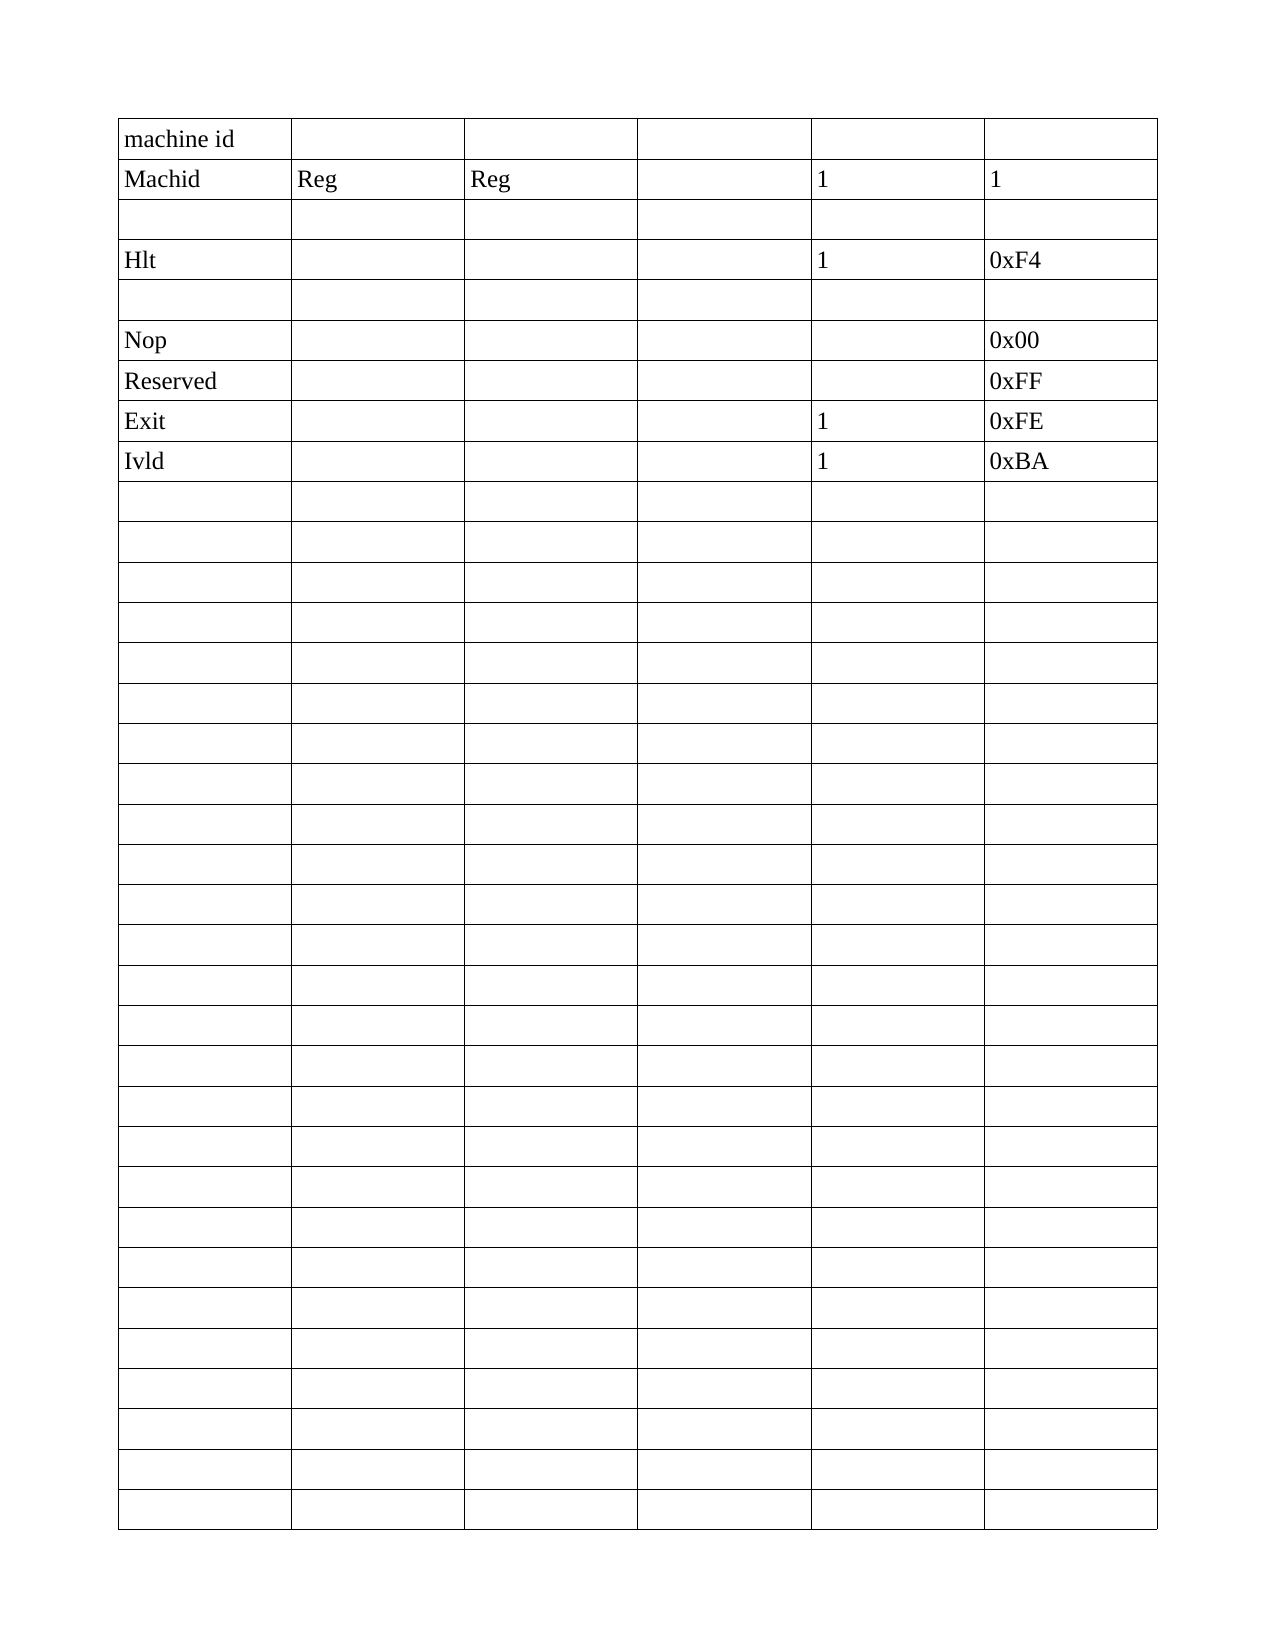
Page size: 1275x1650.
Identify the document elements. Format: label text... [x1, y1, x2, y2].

table_cell [812, 200, 984, 239]
table_cell Hlt [119, 240, 291, 279]
table_cell machine id [119, 119, 291, 158]
table_cell [292, 1490, 464, 1529]
table_cell [292, 764, 464, 803]
table_cell [465, 280, 637, 320]
table_cell [292, 805, 464, 844]
table_cell [465, 1208, 637, 1247]
table_cell [812, 1450, 984, 1489]
table_cell [812, 643, 984, 682]
table_cell [985, 885, 1157, 924]
table_cell [638, 321, 811, 360]
table_cell 1 [812, 160, 984, 199]
table_cell Ivld [119, 442, 291, 481]
table_cell [638, 361, 811, 400]
table_cell [985, 1167, 1157, 1207]
table_cell [465, 482, 637, 521]
table_cell 0xFF [985, 361, 1157, 400]
table_cell [292, 442, 464, 481]
table_cell [638, 160, 811, 199]
table_cell [119, 885, 291, 924]
table_cell [465, 925, 637, 965]
table_cell Reg [465, 160, 637, 199]
table_cell [812, 321, 984, 360]
table_cell [812, 1087, 984, 1126]
table_cell [119, 1450, 291, 1489]
table_cell [465, 684, 637, 723]
table_cell 0xBA [985, 442, 1157, 481]
table_cell [292, 603, 464, 642]
table_cell [292, 482, 464, 521]
table_cell [465, 1369, 637, 1408]
table_cell [812, 764, 984, 803]
table_cell -- [985, 119, 1157, 158]
table_cell [638, 1450, 811, 1489]
table_cell [985, 1208, 1157, 1247]
table_cell [985, 1409, 1157, 1448]
table_cell [465, 1127, 637, 1166]
table_cell 0xFE [985, 401, 1157, 441]
table_cell [465, 200, 637, 239]
table_cell [985, 280, 1157, 320]
table_cell [812, 925, 984, 965]
table_cell [985, 1248, 1157, 1287]
table_cell [985, 1127, 1157, 1166]
table_cell [292, 684, 464, 723]
table_cell [985, 1369, 1157, 1408]
table_cell [638, 1208, 811, 1247]
table_cell [812, 361, 984, 400]
table_cell [119, 684, 291, 723]
table_cell [812, 1167, 984, 1207]
table_cell [119, 1409, 291, 1448]
table_cell [465, 1046, 637, 1086]
table_cell [985, 482, 1157, 521]
table_cell [465, 885, 637, 924]
table_cell [292, 845, 464, 884]
table_cell [119, 1288, 291, 1327]
table_cell 0x00 [985, 321, 1157, 360]
table_cell [812, 1288, 984, 1327]
table_cell [985, 805, 1157, 844]
table_cell [638, 764, 811, 803]
table_cell 1 [812, 401, 984, 441]
table_cell [812, 1248, 984, 1287]
table_cell [119, 522, 291, 562]
table_cell [985, 643, 1157, 682]
table_cell [985, 1006, 1157, 1045]
table_cell [638, 724, 811, 763]
table_cell [985, 1046, 1157, 1086]
table_cell [638, 482, 811, 521]
table_cell [812, 885, 984, 924]
table_cell [119, 966, 291, 1005]
table_cell [465, 764, 637, 803]
table_cell [292, 1127, 464, 1166]
table_cell [465, 805, 637, 844]
table_cell [638, 1127, 811, 1166]
table_cell [465, 442, 637, 481]
table_cell [812, 1127, 984, 1166]
table_cell [985, 925, 1157, 965]
table_cell [638, 643, 811, 682]
table_cell [119, 603, 291, 642]
table_cell [292, 1329, 464, 1368]
table_cell [985, 845, 1157, 884]
table_cell [292, 724, 464, 763]
table_cell [985, 724, 1157, 763]
table_cell [638, 1248, 811, 1287]
table_cell 1 [985, 160, 1157, 199]
table_cell [292, 1046, 464, 1086]
table_cell [292, 361, 464, 400]
table_cell Reserved [119, 361, 291, 400]
table_cell [292, 885, 464, 924]
table_cell [465, 321, 637, 360]
table_cell [638, 1490, 811, 1529]
table_cell [985, 764, 1157, 803]
table_cell [812, 845, 984, 884]
table_cell [638, 684, 811, 723]
table_cell -- [812, 119, 984, 158]
table_cell [812, 1369, 984, 1408]
table_cell [465, 966, 637, 1005]
table_cell [638, 200, 811, 239]
table_cell [812, 1208, 984, 1247]
table_cell [465, 845, 637, 884]
table_cell [985, 200, 1157, 239]
table_cell [812, 482, 984, 521]
table_cell [812, 724, 984, 763]
table_cell [985, 563, 1157, 602]
table_cell [119, 563, 291, 602]
table_cell [638, 1288, 811, 1327]
table_cell [119, 482, 291, 521]
table_cell [638, 1046, 811, 1086]
table_cell [119, 845, 291, 884]
table_cell [638, 522, 811, 562]
table_cell [638, 805, 811, 844]
table_cell [812, 966, 984, 1005]
table_cell [812, 603, 984, 642]
table_cell [292, 1409, 464, 1448]
table_cell [812, 1409, 984, 1448]
table_cell [292, 1006, 464, 1045]
table_cell [292, 966, 464, 1005]
table_cell [292, 1288, 464, 1327]
table_cell [638, 1369, 811, 1408]
table_cell [465, 401, 637, 441]
table_cell [465, 643, 637, 682]
table_cell [812, 1006, 984, 1045]
table_cell [465, 1167, 637, 1207]
table_cell Machid [119, 160, 291, 199]
table_cell [119, 1006, 291, 1045]
table_cell [292, 1167, 464, 1207]
table_cell [465, 1248, 637, 1287]
table_cell [119, 1167, 291, 1207]
table_cell 0xF4 [985, 240, 1157, 279]
table_cell [638, 442, 811, 481]
table_cell [465, 119, 637, 158]
table_cell [119, 1087, 291, 1126]
table_cell [292, 1369, 464, 1408]
table_cell [292, 321, 464, 360]
table_cell [465, 1087, 637, 1126]
table_cell [119, 764, 291, 803]
table_cell [812, 1329, 984, 1368]
table_cell [119, 280, 291, 320]
table_cell [292, 1208, 464, 1247]
table_cell [292, 522, 464, 562]
table_cell [638, 119, 811, 158]
table_cell [465, 522, 637, 562]
table_cell [465, 1288, 637, 1327]
table_cell [292, 1450, 464, 1489]
table_cell [812, 684, 984, 723]
table_cell [119, 925, 291, 965]
table_cell [465, 1409, 637, 1448]
table_cell [119, 1490, 291, 1529]
table_cell [985, 1490, 1157, 1529]
table_cell [638, 1329, 811, 1368]
table_cell [465, 1006, 637, 1045]
table_cell [119, 643, 291, 682]
table_cell [292, 280, 464, 320]
table_cell [119, 1046, 291, 1086]
table_cell [638, 401, 811, 441]
table_cell [292, 925, 464, 965]
table_cell [119, 1369, 291, 1408]
table_cell Reg [292, 160, 464, 199]
table_cell [119, 1248, 291, 1287]
table_cell [638, 240, 811, 279]
table_cell 1 [812, 240, 984, 279]
table_cell [638, 1087, 811, 1126]
table_cell [985, 522, 1157, 562]
table_cell [465, 1490, 637, 1529]
table_cell [465, 563, 637, 602]
table_cell [985, 1329, 1157, 1368]
table_cell [812, 522, 984, 562]
table_cell [985, 684, 1157, 723]
table_cell [812, 280, 984, 320]
table_cell [638, 280, 811, 320]
table_cell 1 [812, 442, 984, 481]
table_cell [119, 1329, 291, 1368]
table_cell [812, 1046, 984, 1086]
table_cell [638, 1167, 811, 1207]
table_cell [465, 1450, 637, 1489]
table_cell Nop [119, 321, 291, 360]
table_cell [465, 724, 637, 763]
table_cell [985, 966, 1157, 1005]
table_cell [638, 925, 811, 965]
table_cell [292, 1248, 464, 1287]
table_cell [812, 805, 984, 844]
table_cell [638, 563, 811, 602]
table_cell [292, 563, 464, 602]
table_cell [292, 240, 464, 279]
table_cell [292, 119, 464, 158]
table_cell [985, 603, 1157, 642]
table_cell [638, 845, 811, 884]
table_cell [985, 1450, 1157, 1489]
table_cell [638, 885, 811, 924]
table_cell [465, 240, 637, 279]
table_cell [119, 200, 291, 239]
table_cell [985, 1087, 1157, 1126]
table_cell [638, 1409, 811, 1448]
table_cell [638, 1006, 811, 1045]
table_cell [292, 643, 464, 682]
table_cell Exit [119, 401, 291, 441]
table_cell [292, 401, 464, 441]
table_cell [292, 1087, 464, 1126]
table_cell [119, 1127, 291, 1166]
table_cell [638, 603, 811, 642]
table_cell [465, 1329, 637, 1368]
table_cell [985, 1288, 1157, 1327]
table_cell [812, 563, 984, 602]
table_cell [465, 603, 637, 642]
table_cell [119, 805, 291, 844]
table_cell [465, 361, 637, 400]
table_cell [812, 1490, 984, 1529]
table_cell [119, 724, 291, 763]
table_cell [119, 1208, 291, 1247]
table_cell [292, 200, 464, 239]
table_cell [638, 966, 811, 1005]
